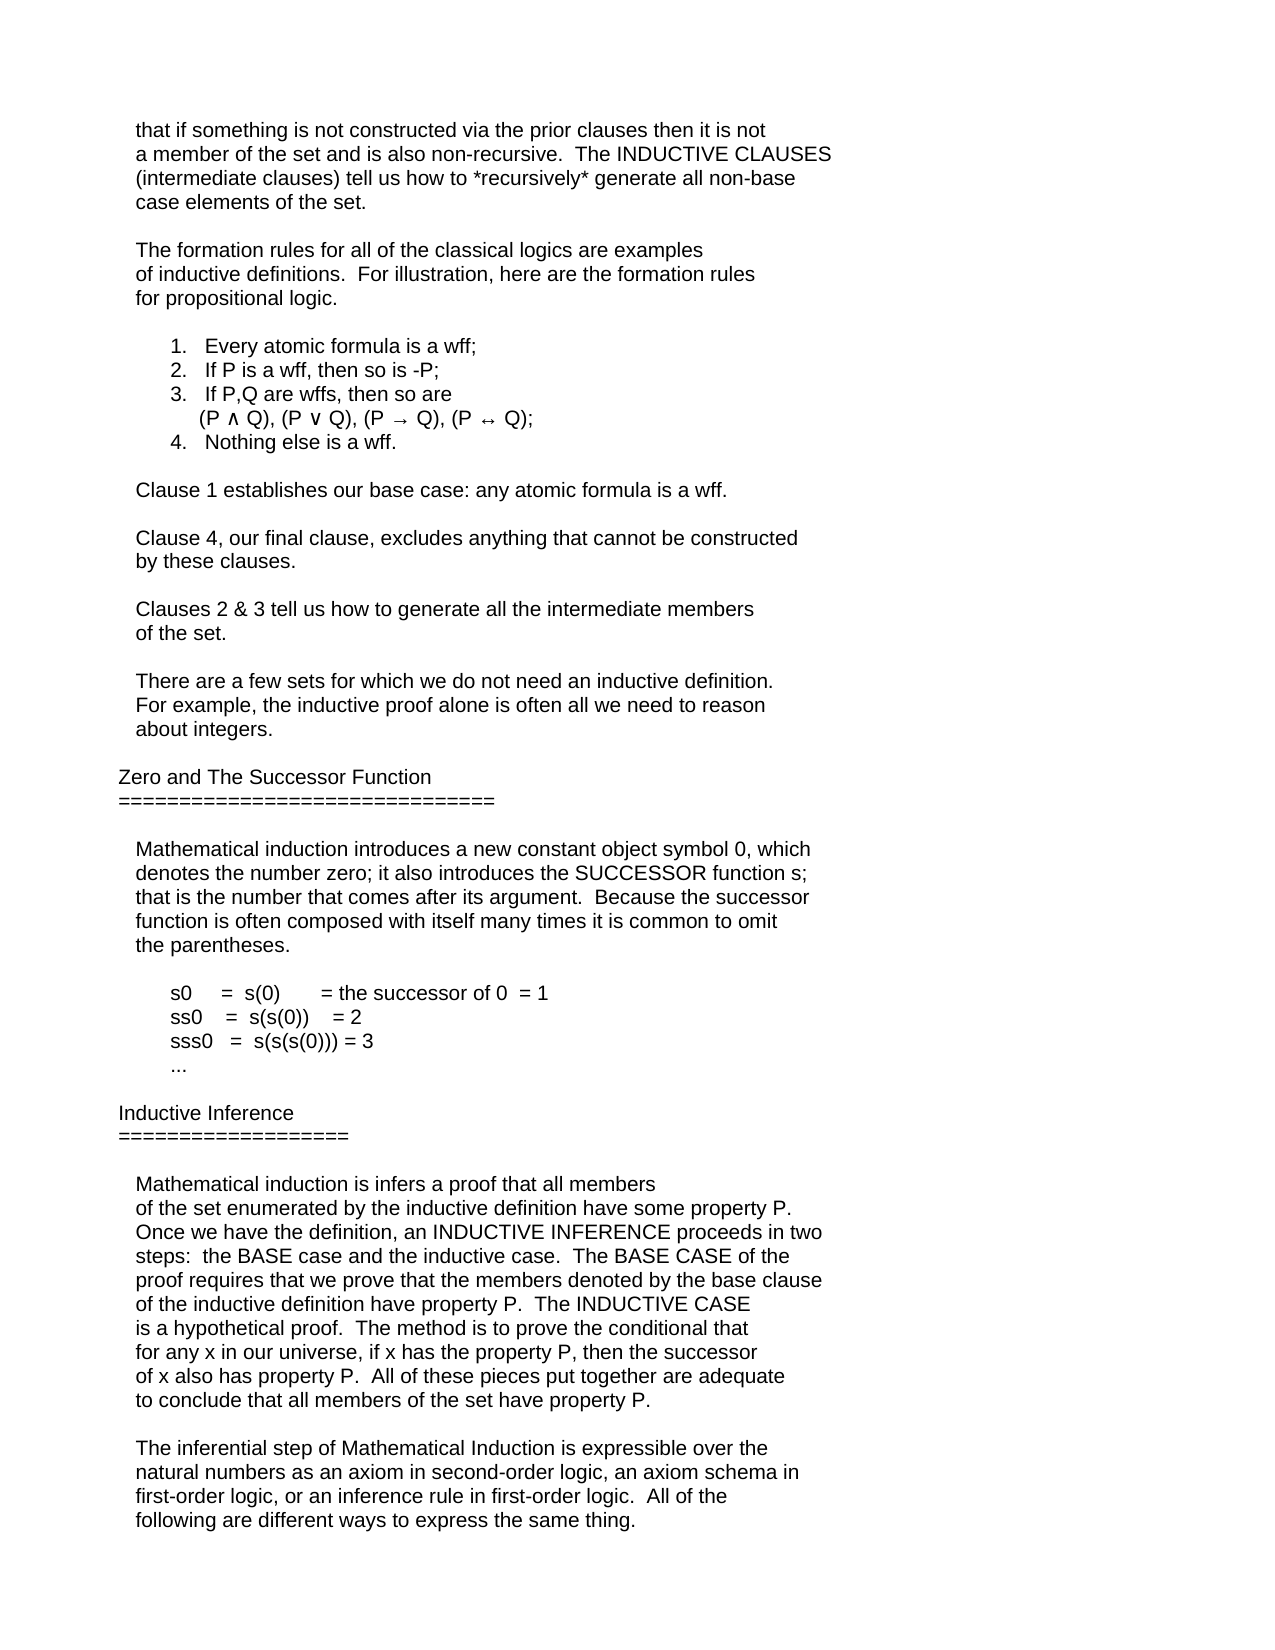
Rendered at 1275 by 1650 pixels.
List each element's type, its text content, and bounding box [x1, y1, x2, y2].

text ss0 = s(s(0)) = 2 [118, 1004, 1157, 1028]
text first-order logic, or an inference rule in first-order logic. All of the [118, 1484, 1157, 1508]
text proof requires that we prove that the members denoted by the base clause [118, 1268, 1157, 1292]
text Mathematical induction introduces a new constant object symbol 0, which [118, 837, 1157, 861]
text The formation rules for all of the classical logics are examples [118, 238, 1157, 262]
text a member of the set and is also non-recursive. The INDUCTIVE CLAUSES [118, 142, 1157, 166]
text (P ∧ Q), (P ∨ Q), (P → Q), (P ↔ Q); [118, 406, 1157, 429]
text 2. If P is a wff, then so is -P; [118, 358, 1157, 382]
text of the inductive definition have property P. The INDUCTIVE CASE [118, 1292, 1157, 1316]
text about integers. [118, 717, 1157, 741]
text Clauses 2 & 3 tell us how to generate all the intermediate members [118, 597, 1157, 621]
text denotes the number zero; it also introduces the SUCCESSOR function s; [118, 861, 1157, 885]
text is a hypothetical proof. The method is to prove the conditional that [118, 1316, 1157, 1340]
text Mathematical induction is infers a proof that all members [118, 1172, 1157, 1196]
text ... [118, 1052, 1157, 1076]
text Clause 4, our final clause, excludes anything that cannot be constructed [118, 525, 1157, 549]
text s0 = s(0) = the successor of 0 = 1 [118, 981, 1157, 1004]
text For example, the inductive proof alone is often all we need to reason [118, 693, 1157, 717]
text =================== [118, 1124, 1157, 1148]
text sss0 = s(s(s(0))) = 3 [118, 1028, 1157, 1052]
text that is the number that comes after its argument. Because the successor [118, 885, 1157, 909]
text Once we have the definition, an INDUCTIVE INFERENCE proceeds in two [118, 1220, 1157, 1244]
text for propositional logic. [118, 286, 1157, 310]
text (intermediate clauses) tell us how to *recursively* generate all non-base [118, 166, 1157, 190]
text following are different ways to express the same thing. [118, 1508, 1157, 1532]
text of the set. [118, 621, 1157, 645]
text for any x in our universe, if x has the property P, then the successor [118, 1340, 1157, 1364]
text of inductive definitions. For illustration, here are the formation rules [118, 262, 1157, 286]
text case elements of the set. [118, 190, 1157, 214]
text Inductive Inference [118, 1100, 1157, 1124]
text to conclude that all members of the set have property P. [118, 1388, 1157, 1412]
text There are a few sets for which we do not need an inductive definition. [118, 669, 1157, 693]
text by these clauses. [118, 549, 1157, 573]
text 1. Every atomic formula is a wff; [118, 334, 1157, 358]
text of x also has property P. All of these pieces put together are adequate [118, 1364, 1157, 1388]
text 4. Nothing else is a wff. [118, 429, 1157, 453]
text 3. If P,Q are wffs, then so are [118, 382, 1157, 406]
text the parentheses. [118, 933, 1157, 957]
text function is often composed with itself many times it is common to omit [118, 909, 1157, 933]
text that if something is not constructed via the prior clauses then it is not [118, 118, 1157, 142]
text steps: the BASE case and the inductive case. The BASE CASE of the [118, 1244, 1157, 1268]
text =============================== [118, 789, 1157, 813]
text Zero and The Successor Function [118, 765, 1157, 789]
text of the set enumerated by the inductive definition have some property P. [118, 1196, 1157, 1220]
text natural numbers as an axiom in second-order logic, an axiom schema in [118, 1460, 1157, 1484]
text The inferential step of Mathematical Induction is expressible over the [118, 1436, 1157, 1460]
text Clause 1 establishes our base case: any atomic formula is a wff. [118, 477, 1157, 501]
